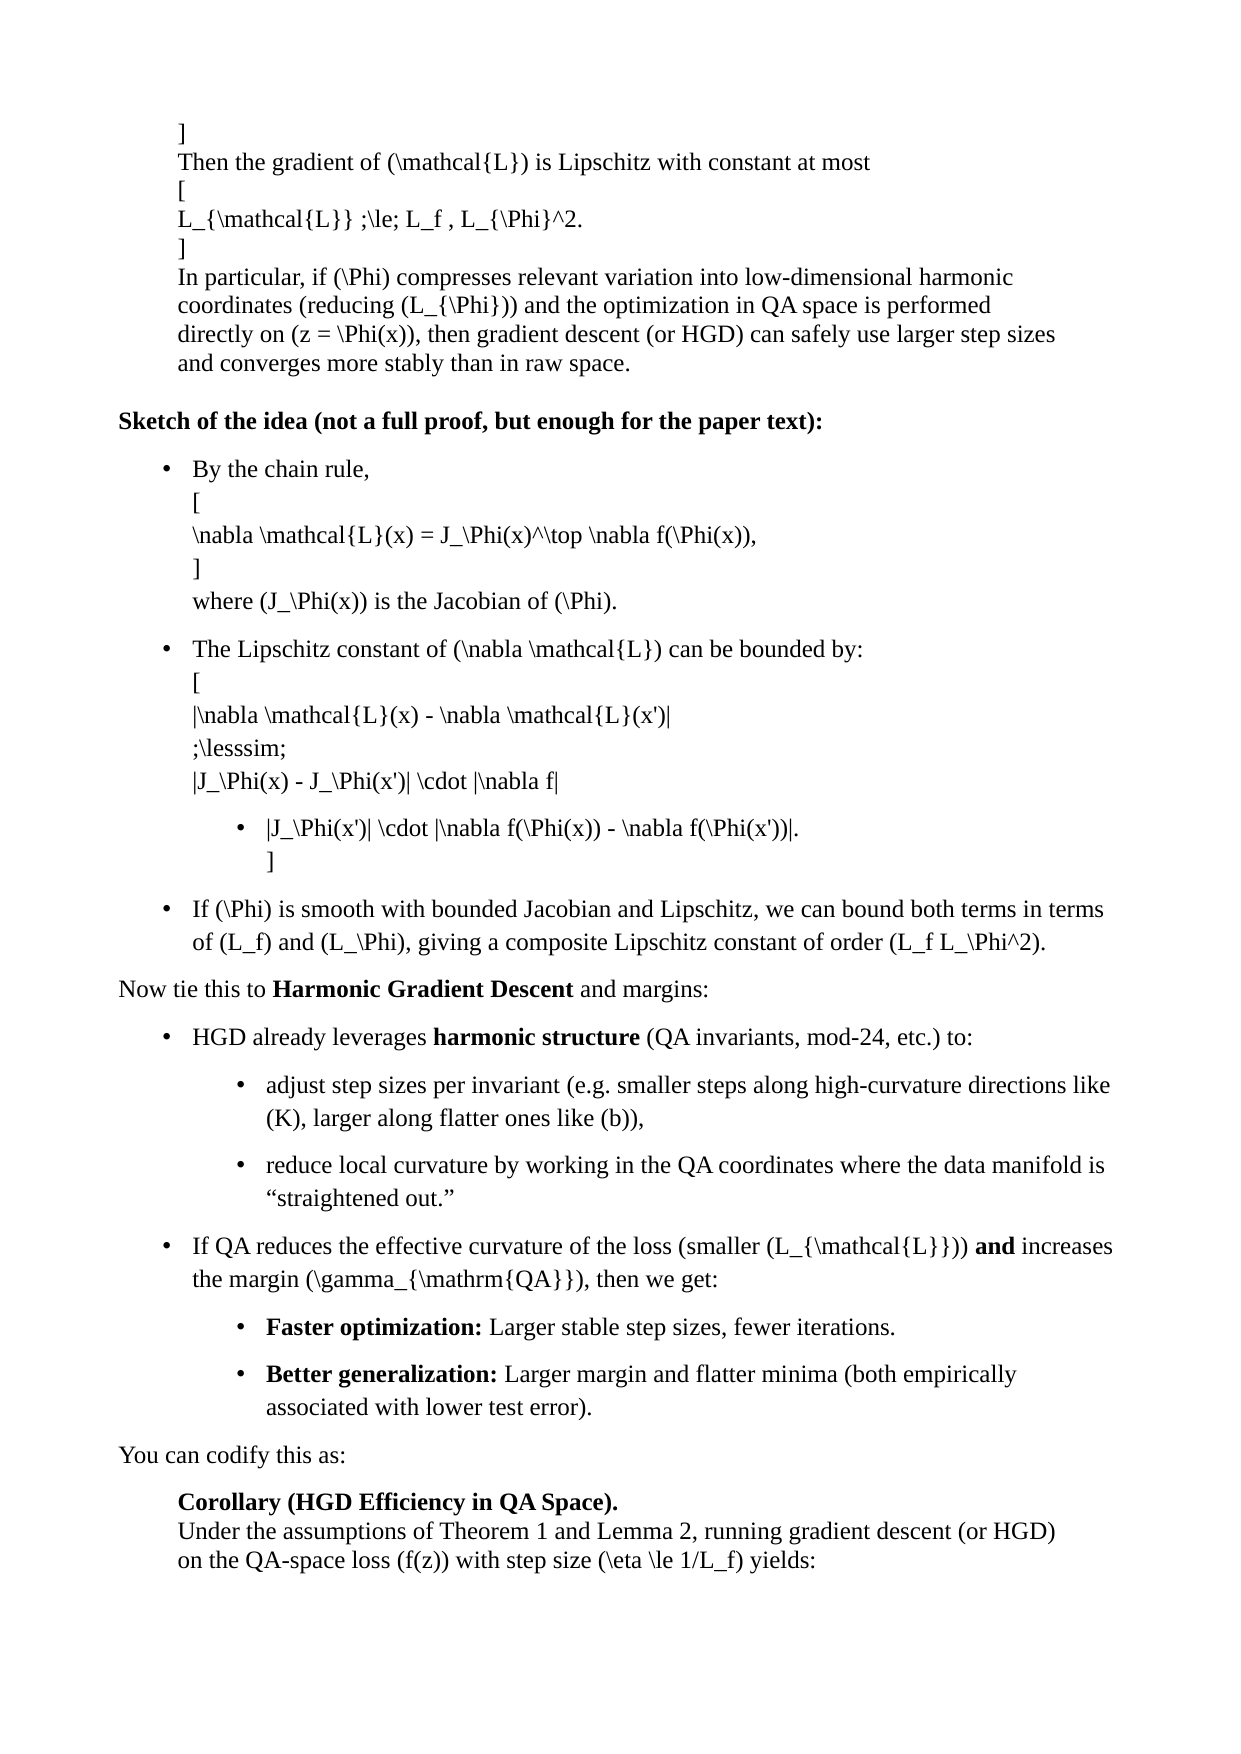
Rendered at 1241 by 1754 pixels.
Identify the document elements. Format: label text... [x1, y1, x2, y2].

list reduce local curvature by working in the QA coordinates where the data manifold is “straightened out.” [236, 1150, 1122, 1212]
text Sketch of the idea (not a full proof, but enough for the paper text): [118, 406, 1122, 435]
list By the chain rule, [ \nabla \mathcal{L}(x) = J_\Phi(x)^\top \nabla f(\Phi(x)), ] where (J_\Phi(x)) is the Jacobian of (\Phi). [162, 454, 1122, 615]
list Faster optimization: Larger stable step sizes, fewer iterations. [236, 1312, 1122, 1340]
list The Lipschitz constant of (\nabla \mathcal{L}) can be bounded by: [ |\nabla \mathcal{L}(x) - \nabla \mathcal{L}(x')| ;\lesssim; |J_\Phi(x) - J_\Phi(x')| \cdot |\nabla f| [162, 634, 1122, 794]
list |J_\Phi(x')| \cdot |\nabla f(\Phi(x)) - \nabla f(\Phi(x'))|. ] [236, 813, 1122, 875]
list If (\Phi) is smooth with bounded Jacobian and Lipschitz, we can bound both terms in terms of (L_f) and (L_\Phi), giving a composite Lipschitz constant of order (L_f L_\Phi^2). [162, 894, 1122, 956]
list adjust step sizes per invariant (e.g. smaller steps along high-curvature directions like (K), larger along flatter ones like (b)), [236, 1070, 1122, 1132]
list If QA reduces the effective curvature of the loss (smaller (L_{\mathcal{L}})) and increases the margin (\gamma_{\mathrm{QA}}), then we get: [162, 1231, 1122, 1293]
text Corollary (HGD Efficiency in QA Space). Under the assumptions of Theorem 1 and Lemma 2, running gradient descent (or HGD) on the QA-space loss (f(z)) with step size (\eta \le 1/L_f) yields: [177, 1487, 1063, 1574]
text Now tie this to Harmonic Gradient Descent and margins: [118, 974, 1122, 1003]
text ] Then the gradient of (\mathcal{L}) is Lipschitz with constant at most [ L_{\mathcal{L}} ;\le; L_f , L_{\Phi}^2. ] In particular, if (\Phi) compresses relevant variation into low-dimensional harmonic coordinates (reducing (L_{\Phi})) and the optimization in QA space is performed directly on (z = \Phi(x)), then gradient descent (or HGD) can safely use larger step sizes and converges more stably than in raw space. [177, 118, 1063, 377]
list Better generalization: Larger margin and flatter minima (both empirically associated with lower test error). [236, 1359, 1122, 1421]
list HGD already leverages harmonic structure (QA invariants, mod-24, etc.) to: [162, 1022, 1122, 1051]
text You can codify this as: [118, 1440, 1122, 1469]
